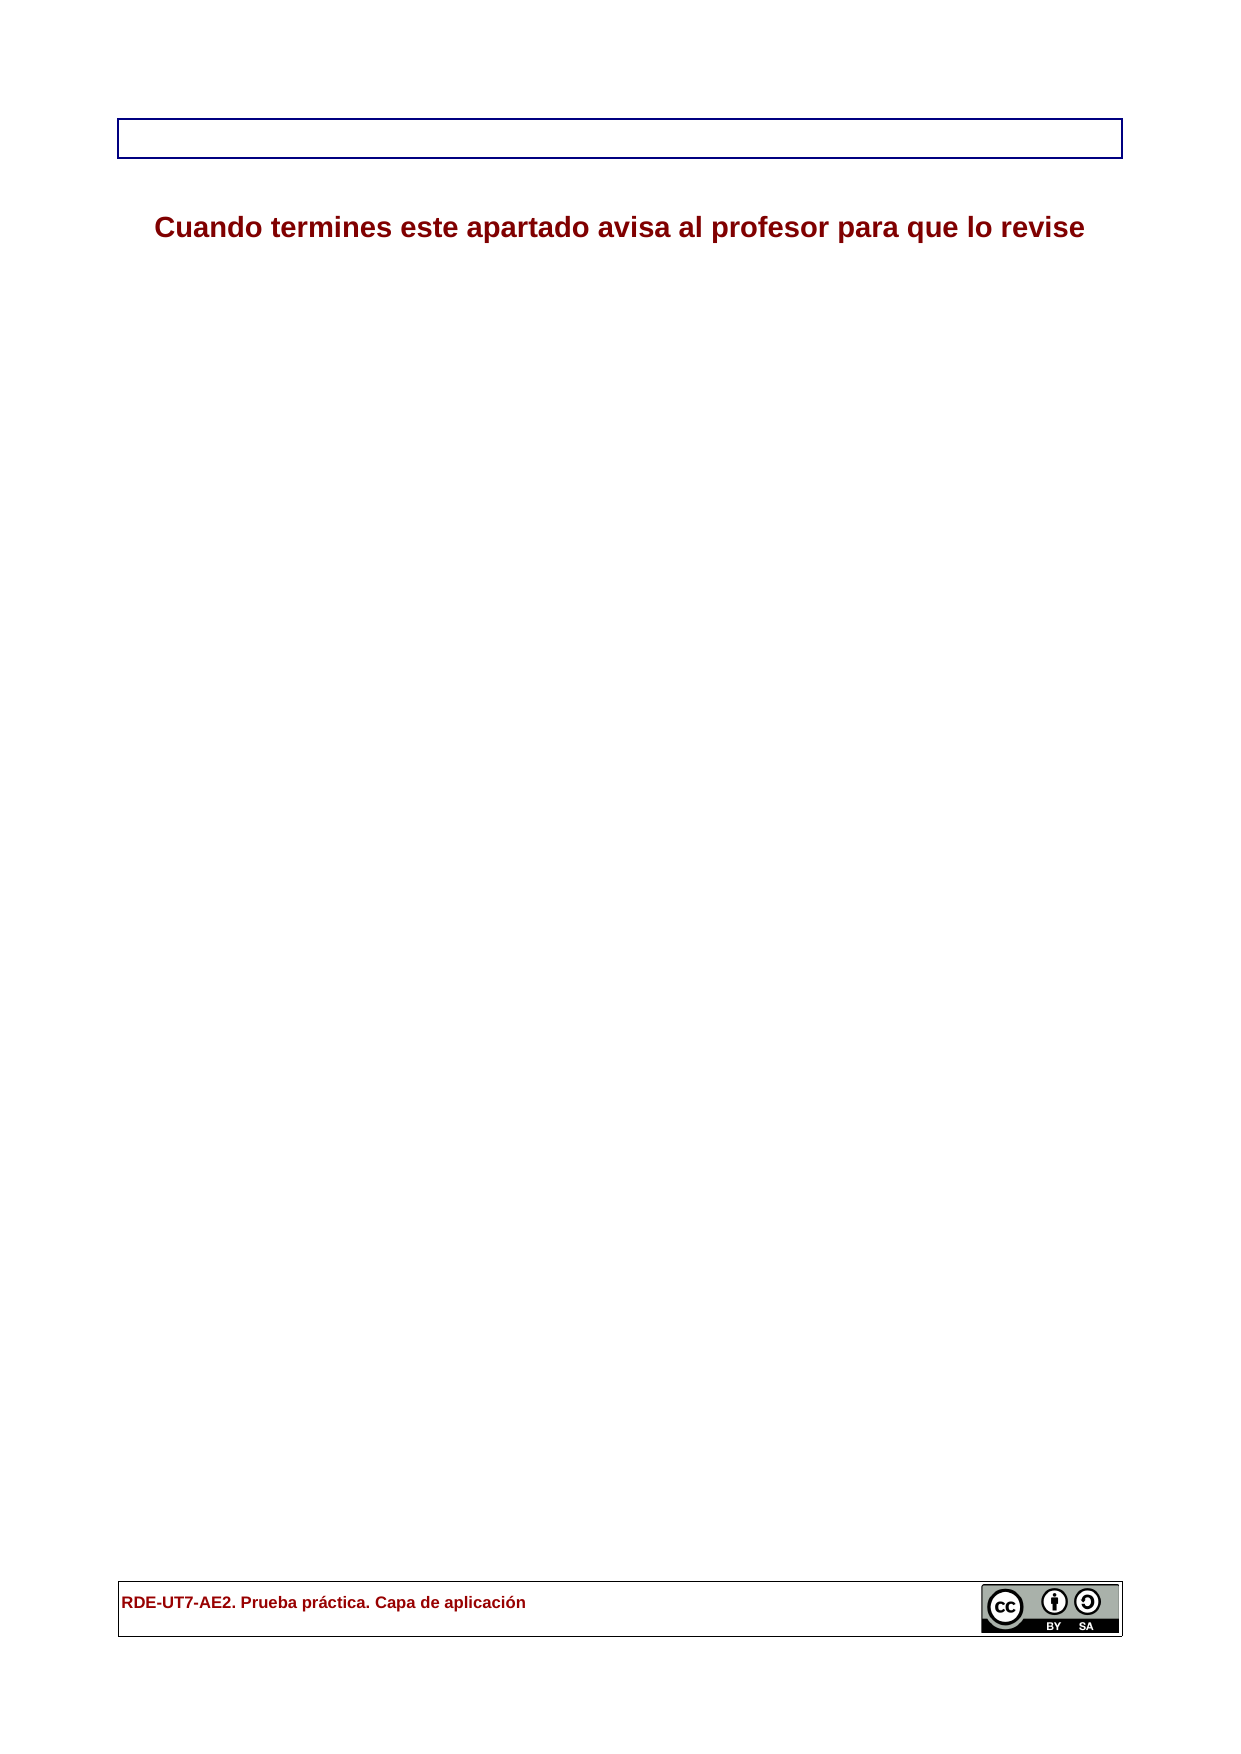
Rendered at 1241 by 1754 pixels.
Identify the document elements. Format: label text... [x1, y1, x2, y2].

picture [981, 1584, 1119, 1633]
text Cuando termines este apartado avisa al profesor para que lo revise [118, 211, 1122, 243]
table_header [119, 120, 1121, 157]
